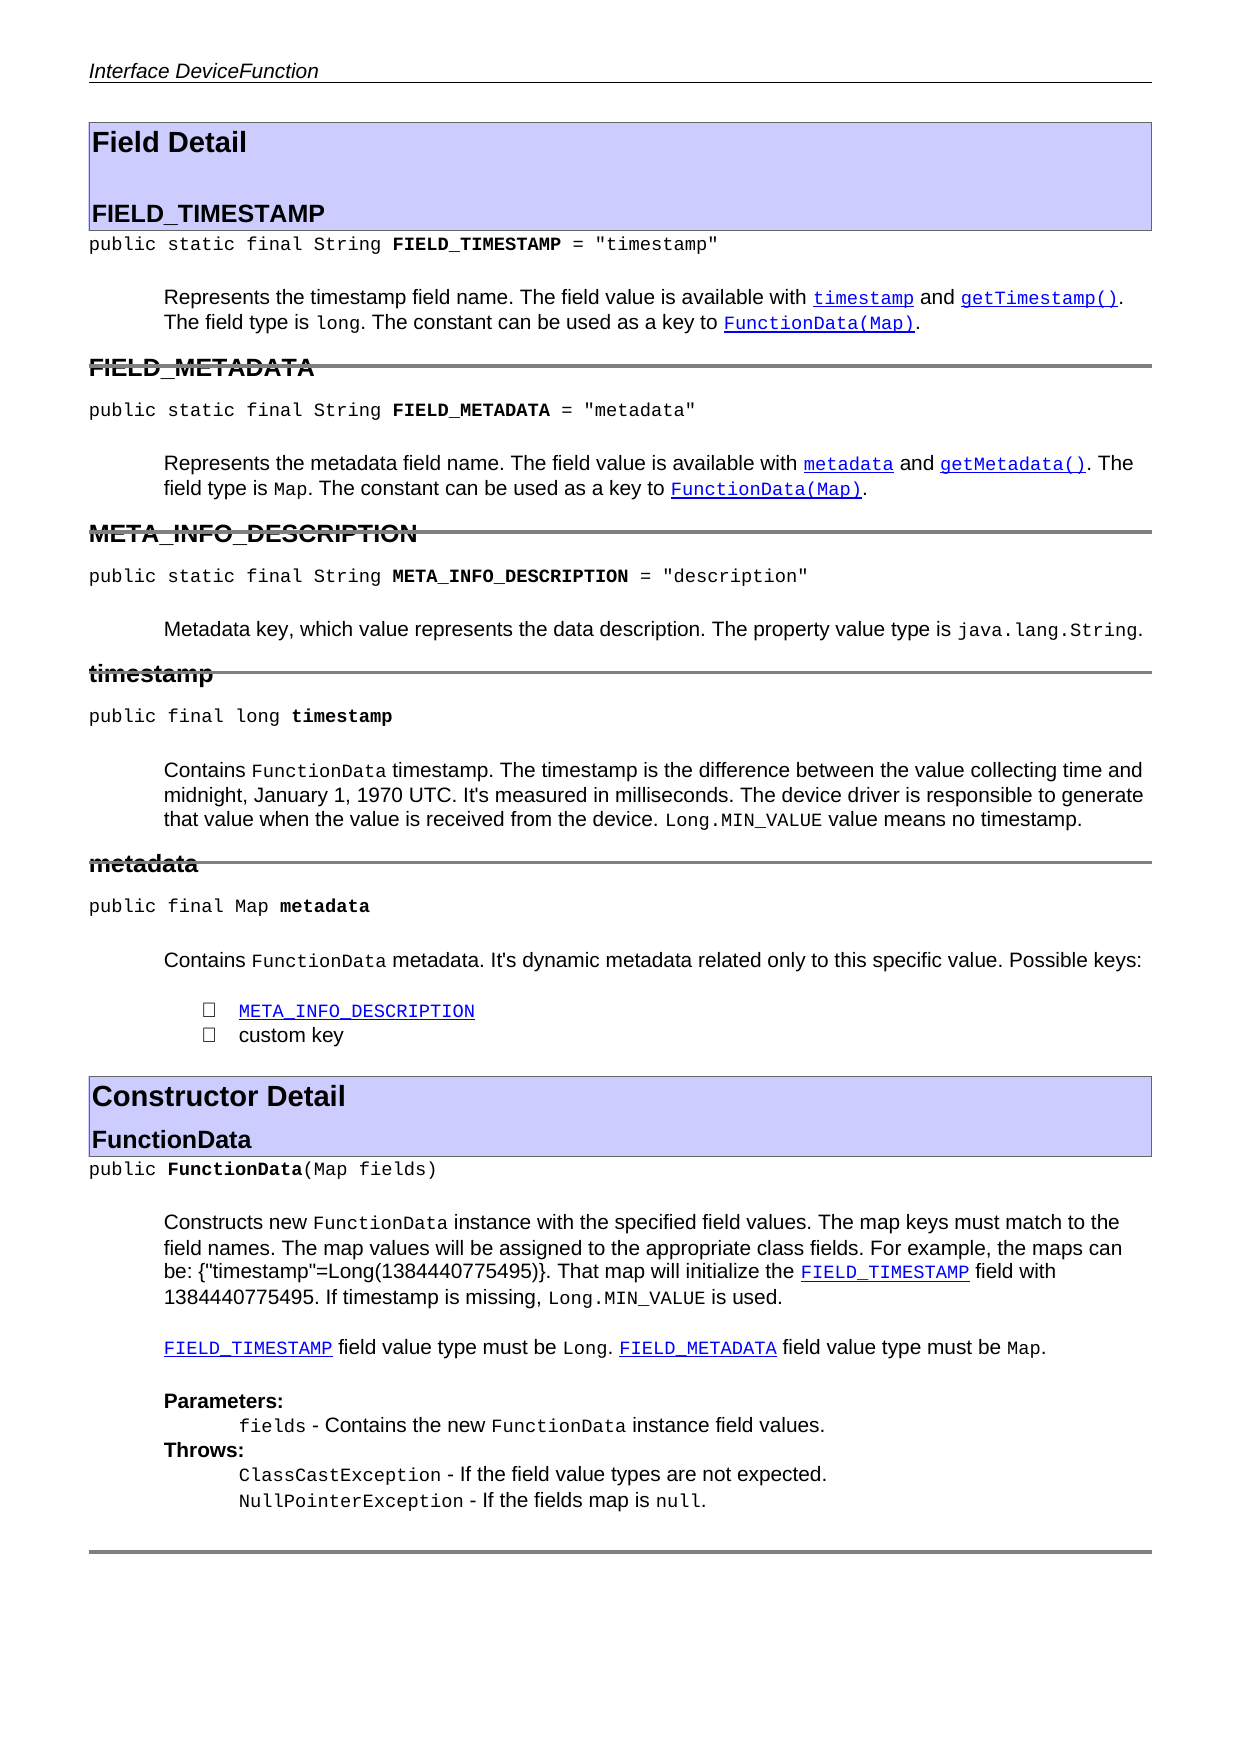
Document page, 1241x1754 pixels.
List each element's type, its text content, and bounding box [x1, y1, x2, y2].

text Constructs new FunctionData instance with the specified field values. The map keys must match to the field names. The map values will be assigned to the appropriate class fields. For example, the maps can be: {"timestamp"=Long(1384440775495)}. That map will initialize the FIELD_TIMESTAMP field with 1384440775495. If timestamp is missing, Long.MIN_VALUE is used. [163, 1210, 1152, 1310]
text Contains FunctionData timestamp. The timestamp is the difference between the value collecting time and midnight, January 1, 1970 UTC. It's measured in milliseconds. The device driver is responsible to generate that value when the value is received from the device. Long.MIN_VALUE value means no timestamp. [163, 758, 1152, 832]
text Metadata key, which value represents the data description. The property value type is java.lang.String. [163, 617, 1152, 642]
list META_INFO_DESCRIPTION [201, 998, 1152, 1023]
text public static final String FIELD_METADATA = "metadata" [88, 400, 1152, 422]
text Represents the metadata field name. The field value is available with metadata and getMetadata(). The field type is Map. The constant can be used as a key to FunctionData(Map). [163, 451, 1152, 501]
text FIELD_TIMESTAMP field value type must be Long. FIELD_METADATA field value type must be Map. [163, 1335, 1152, 1360]
text public static final String FIELD_TIMESTAMP = "timestamp" [88, 234, 1152, 256]
text Contains FunctionData metadata. It's dynamic metadata related only to this specific value. Possible keys: [163, 948, 1152, 973]
list custom key [201, 1023, 1152, 1047]
subtitle Constructor Detail [90, 1077, 1151, 1113]
text public static final String META_INFO_DESCRIPTION = "description" [88, 566, 1152, 588]
text Represents the timestamp field name. The field value is available with timestamp and getTimestamp(). The field type is long. The constant can be used as a key to FunctionData(Map). [163, 285, 1152, 335]
text public final Map metadata [88, 897, 1152, 918]
text ClassCastException - If the field value types are not expected. [238, 1462, 1152, 1487]
text Parameters: [163, 1389, 1152, 1413]
text fields - Contains the new FunctionData instance field values. [238, 1413, 1152, 1438]
subtitle Field Detail [90, 123, 1151, 158]
subtitle FunctionData [90, 1122, 1151, 1156]
text public FunctionData(Map fields) [88, 1160, 1152, 1181]
text public final long timestamp [88, 707, 1152, 728]
subtitle FIELD_TIMESTAMP [90, 196, 1151, 230]
text NullPointerException - If the fields map is null. [238, 1487, 1152, 1513]
text Throws: [163, 1438, 1152, 1462]
